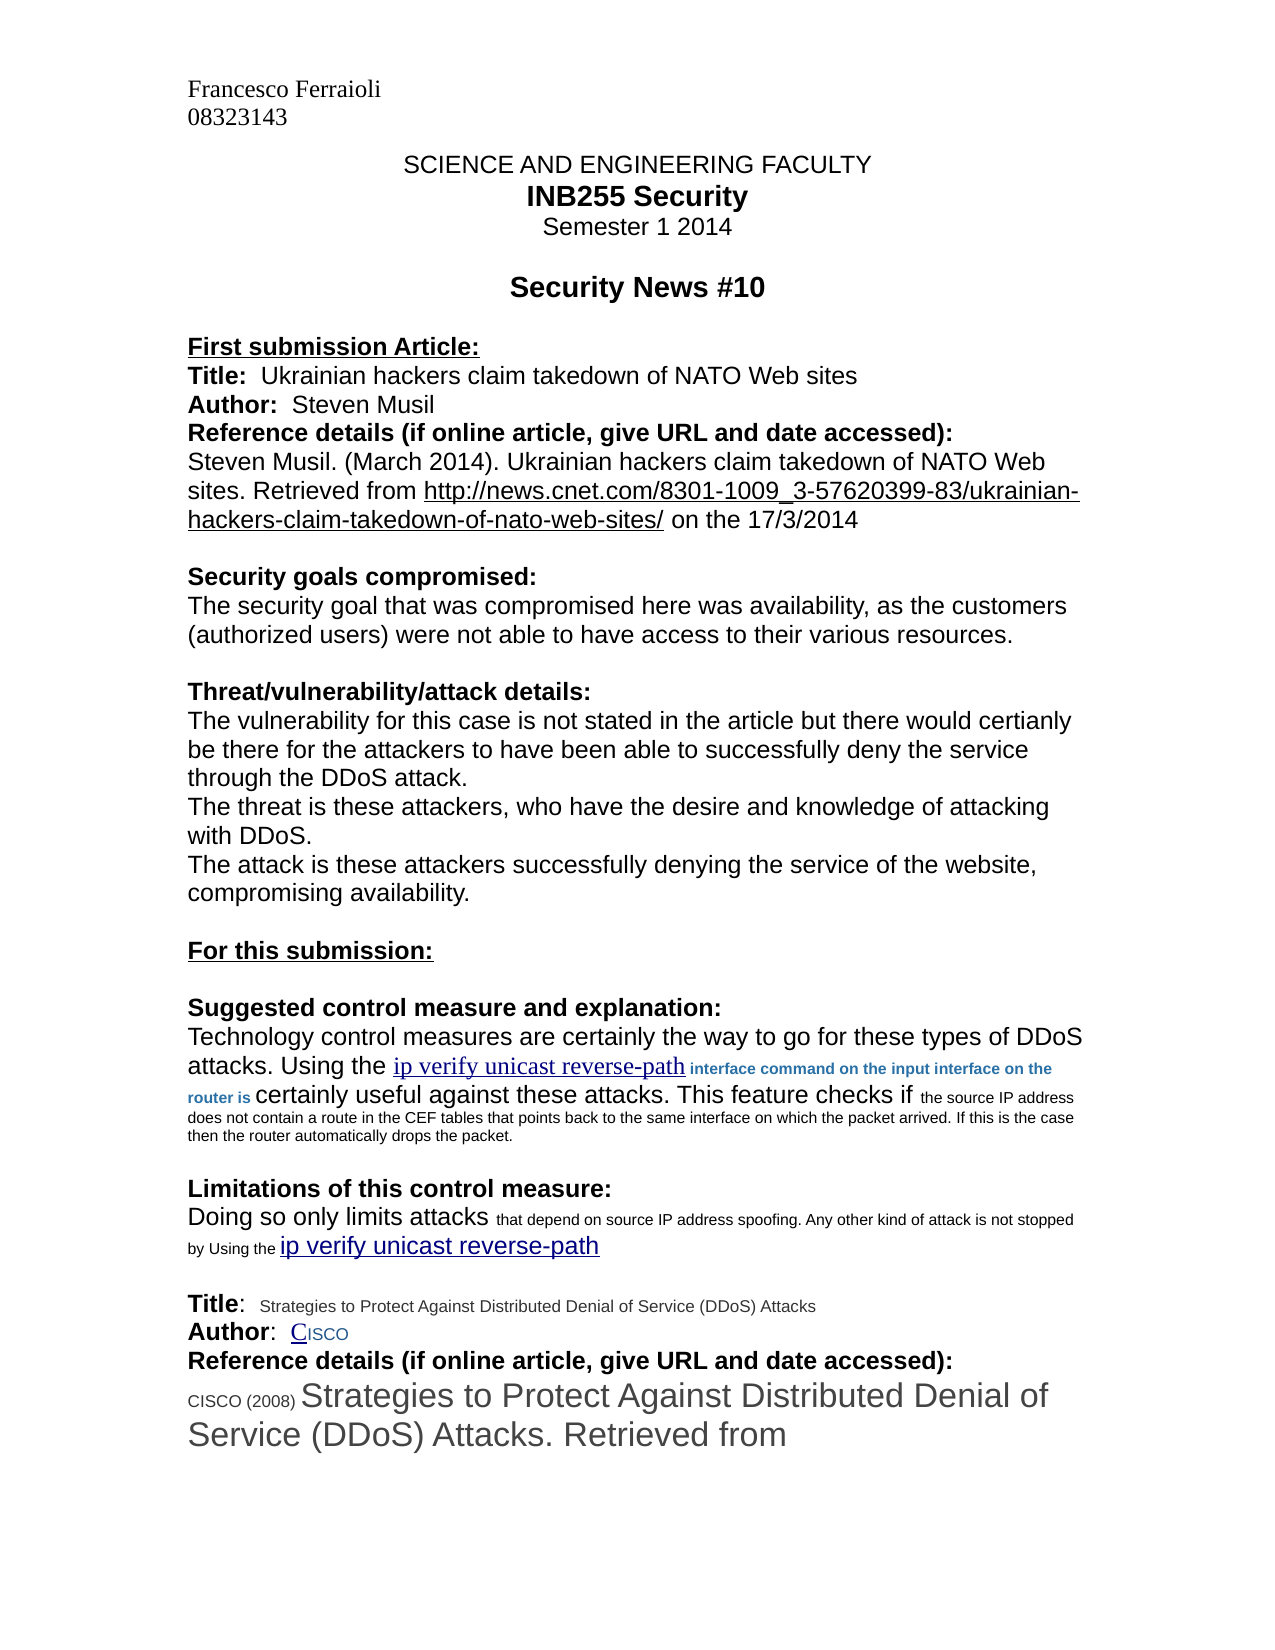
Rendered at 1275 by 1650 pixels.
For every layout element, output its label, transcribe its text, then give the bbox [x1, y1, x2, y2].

text Limitations of this control measure: [187, 1174, 1087, 1202]
text Author: Steven Musil [187, 389, 1087, 418]
text SCIENCE AND ENGINEERING FACULTY [187, 150, 1087, 179]
text Technology control measures are certainly the way to go for these types of DDoS attacks. Using the ip verify unicast reverse-path interface command on the input interface on the router is certainly useful against these attacks. This feature checks if the source IP address does not contain a route in the CEF tables that points back to the same interface on which the packet arrived. If this is the case then the router automatically drops the packet. [187, 1022, 1087, 1145]
text Security News #10 [187, 270, 1087, 303]
text INB255 Security [187, 179, 1087, 212]
text The security goal that was compromised here was availability, as the customers (authorized users) were not able to have access to their various resources. [187, 591, 1087, 648]
text Title: Strategies to Protect Against Distributed Denial of Service (DDoS) Attacks [187, 1289, 1087, 1317]
text The threat is these attackers, who have the desire and knowledge of attacking with DDoS. [187, 792, 1087, 849]
text Reference details (if online article, give URL and date accessed): [187, 1346, 1087, 1375]
text Suggested control measure and explanation: [187, 993, 1087, 1022]
text Security goals compromised: [187, 562, 1087, 591]
text For this submission: [187, 936, 1087, 964]
text Author: CISCO [187, 1317, 1087, 1346]
text The vulnerability for this case is not stated in the article but there would certianly be there for the attackers to have been able to successfully deny the service through the DDoS attack. [187, 706, 1087, 792]
text Semester 1 2014 [187, 212, 1087, 241]
text Threat/vulnerability/attack details: [187, 677, 1087, 706]
text Reference details (if online article, give URL and date accessed): [187, 418, 1087, 447]
text Title: Ukrainian hackers claim takedown of NATO Web sites [187, 361, 1087, 389]
text The attack is these attackers successfully denying the service of the website, compromising availability. [187, 849, 1087, 907]
text Steven Musil. (March 2014). Ukrainian hackers claim takedown of NATO Web sites. Retrieved from http://news.cnet.com/8301-1009_3-57620399-83/ukrainian-hackers-claim-takedown-of-nato-web-sites/ on the 17/3/2014 [187, 447, 1087, 533]
text CISCO (2008) Strategies to Protect Against Distributed Denial of Service (DDoS) Attacks. Retrieved from [187, 1375, 1087, 1454]
text Doing so only limits attacks that depend on source IP address spoofing. Any other kind of attack is not stopped by Using the ip verify unicast reverse-path [187, 1202, 1087, 1260]
text First submission Article: [187, 332, 1087, 361]
